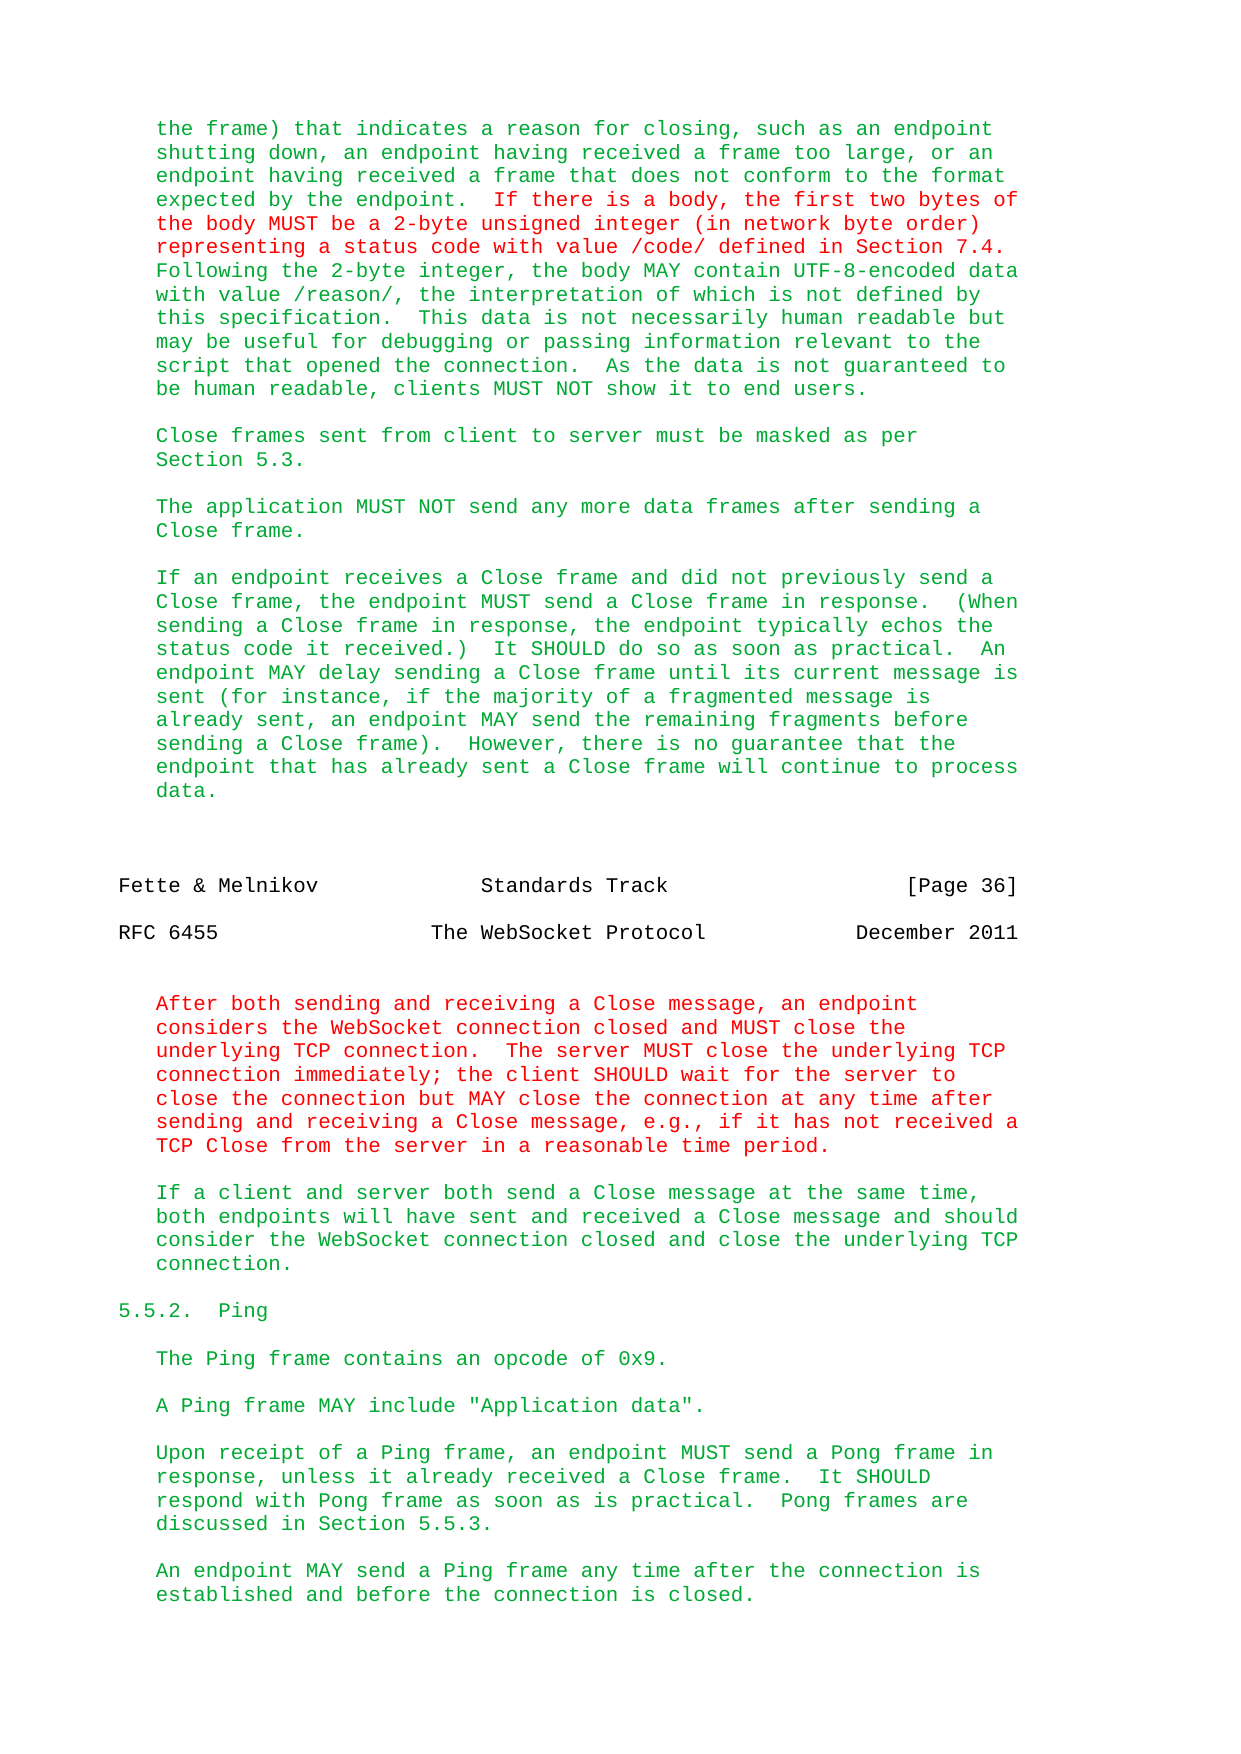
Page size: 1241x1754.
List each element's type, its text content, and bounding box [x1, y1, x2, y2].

text If an endpoint receives a Close frame and did not previously send a [118, 567, 1122, 591]
text this specification. This data is not necessarily human readable but [118, 307, 1122, 331]
text Fette & Melnikov Standards Track [Page 36] [118, 875, 1122, 898]
text underlying TCP connection. The server MUST close the underlying TCP [118, 1040, 1122, 1064]
text Close frames sent from client to server must be masked as per [118, 426, 1122, 449]
text discussed in Section 5.5.3. [118, 1513, 1122, 1537]
text expected by the endpoint. If there is a body, the first two bytes of [118, 189, 1122, 213]
text The application MUST NOT send any more data frames after sending a [118, 496, 1122, 520]
text may be useful for debugging or passing information relevant to the [118, 331, 1122, 354]
text connection. [118, 1253, 1122, 1277]
text consider the WebSocket connection closed and close the underlying TCP [118, 1229, 1122, 1253]
text be human readable, clients MUST NOT show it to end users. [118, 378, 1122, 402]
text Close frame, the endpoint MUST send a Close frame in response. (When [118, 591, 1122, 615]
text already sent, an endpoint MAY send the remaining fragments before [118, 709, 1122, 733]
text considers the WebSocket connection closed and MUST close the [118, 1017, 1122, 1040]
text endpoint MAY delay sending a Close frame until its current message is [118, 662, 1122, 686]
text TCP Close from the server in a reasonable time period. [118, 1135, 1122, 1158]
text RFC 6455 The WebSocket Protocol December 2011 [118, 922, 1122, 946]
text data. [118, 780, 1122, 804]
text connection immediately; the client SHOULD wait for the server to [118, 1064, 1122, 1088]
text the body MUST be a 2-byte unsigned integer (in network byte order) [118, 213, 1122, 236]
text script that opened the connection. As the data is not guaranteed to [118, 354, 1122, 378]
text both endpoints will have sent and received a Close message and should [118, 1206, 1122, 1229]
text An endpoint MAY send a Ping frame any time after the connection is [118, 1561, 1122, 1584]
text endpoint that has already sent a Close frame will continue to process [118, 757, 1122, 780]
text Section 5.3. [118, 449, 1122, 473]
text Following the 2-byte integer, the body MAY contain UTF-8-encoded data [118, 260, 1122, 284]
text After both sending and receiving a Close message, an endpoint [118, 993, 1122, 1017]
text Close frame. [118, 520, 1122, 544]
text sent (for instance, if the majority of a fragmented message is [118, 686, 1122, 709]
text status code it received.) It SHOULD do so as soon as practical. An [118, 638, 1122, 662]
text 5.5.2. Ping [118, 1300, 1122, 1324]
text sending and receiving a Close message, e.g., if it has not received a [118, 1111, 1122, 1135]
text close the connection but MAY close the connection at any time after [118, 1088, 1122, 1111]
text representing a status code with value /code/ defined in Section 7.4. [118, 236, 1122, 260]
text response, unless it already received a Close frame. It SHOULD [118, 1466, 1122, 1489]
text sending a Close frame in response, the endpoint typically echos the [118, 615, 1122, 638]
text the frame) that indicates a reason for closing, such as an endpoint [118, 118, 1122, 142]
text with value /reason/, the interpretation of which is not defined by [118, 284, 1122, 307]
text The Ping frame contains an opcode of 0x9. [118, 1348, 1122, 1371]
text Upon receipt of a Ping frame, an endpoint MUST send a Pong frame in [118, 1442, 1122, 1466]
text A Ping frame MAY include "Application data". [118, 1395, 1122, 1419]
text established and before the connection is closed. [118, 1584, 1122, 1608]
text If a client and server both send a Close message at the same time, [118, 1182, 1122, 1206]
text endpoint having received a frame that does not conform to the format [118, 165, 1122, 189]
text sending a Close frame). However, there is no guarantee that the [118, 733, 1122, 757]
text shutting down, an endpoint having received a frame too large, or an [118, 142, 1122, 165]
text respond with Pong frame as soon as is practical. Pong frames are [118, 1489, 1122, 1513]
